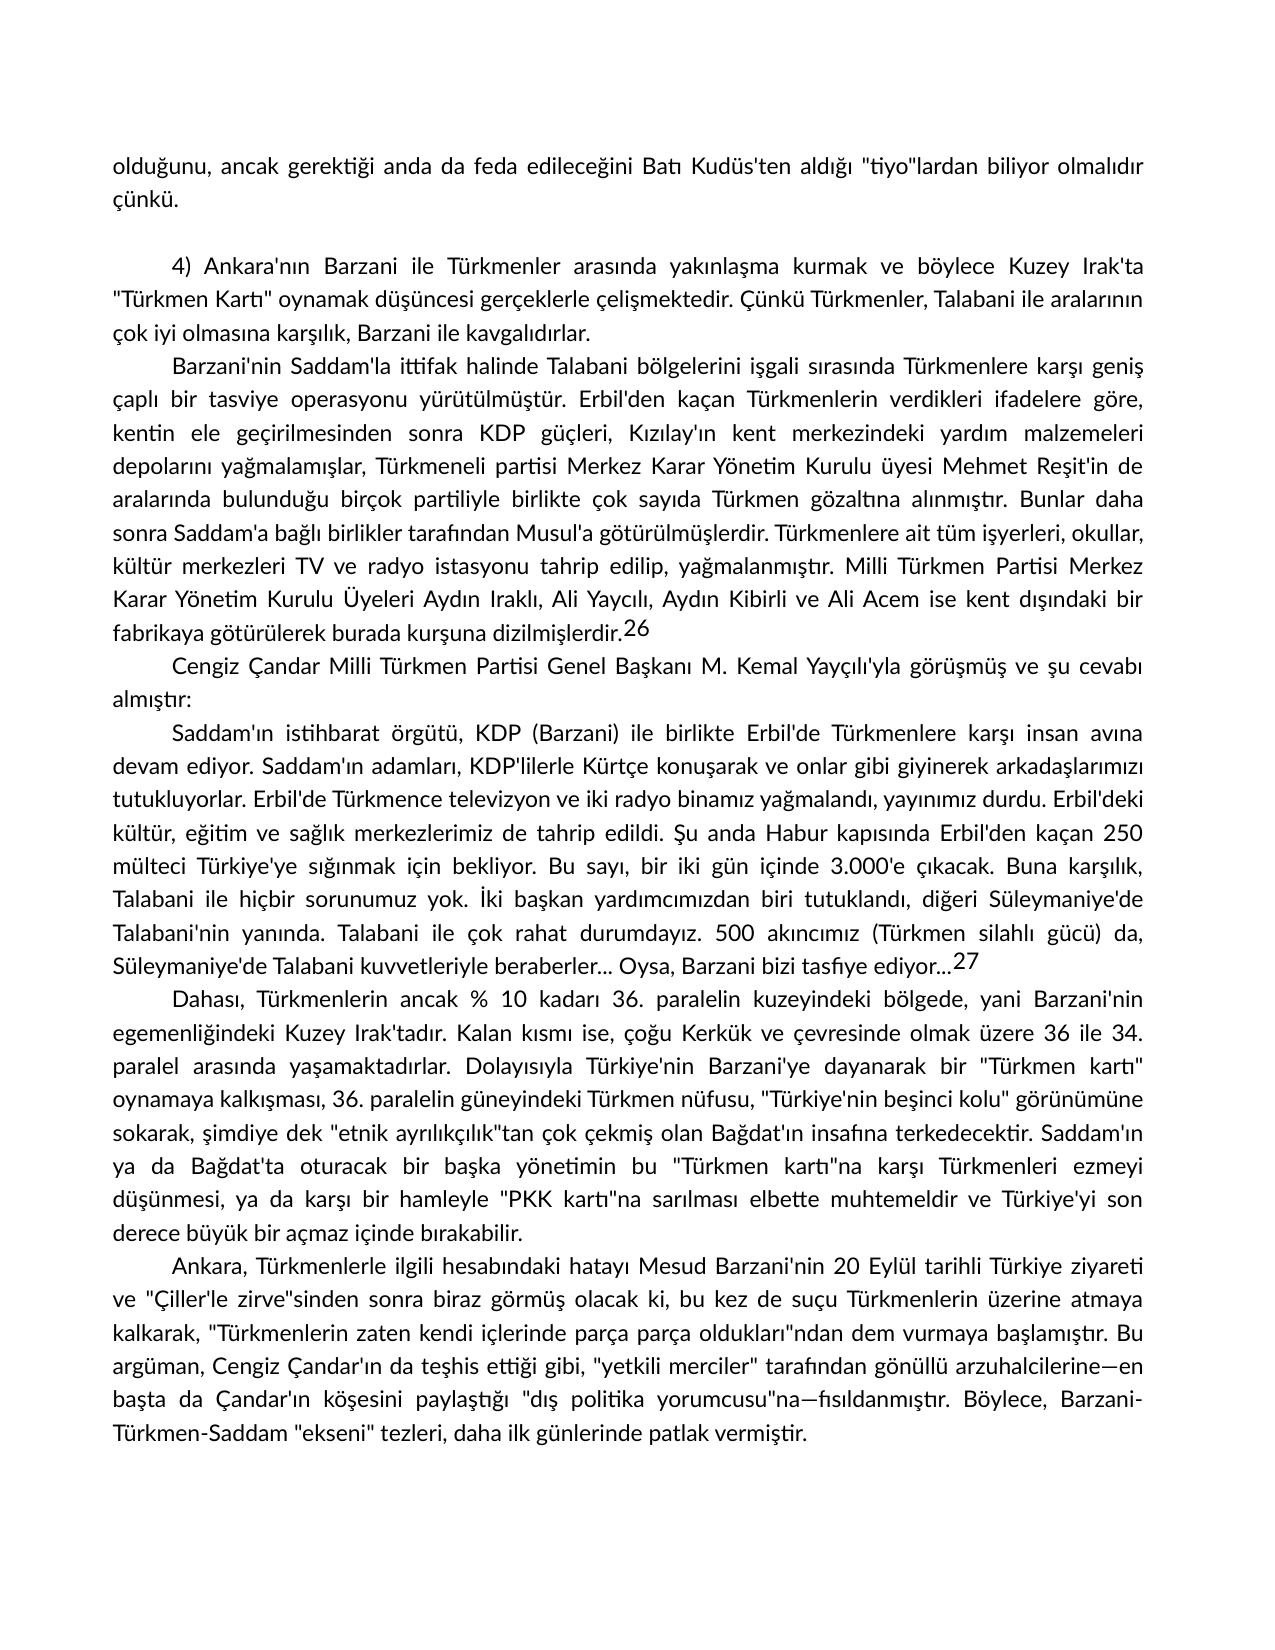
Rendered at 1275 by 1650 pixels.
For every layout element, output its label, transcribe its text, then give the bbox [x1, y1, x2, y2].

text olduğunu, ancak gerektiği anda da feda edileceğini Batı Kudüs'ten aldığı "tiyo"lardan biliyor olmalıdır çünkü. [112, 148, 1145, 214]
text Cengiz Çandar Milli Türkmen Partisi Genel Başkanı M. Kemal Yayçılı'yla görüşmüş ve şu cevabı almıştır: [112, 648, 1145, 714]
text Dahası, Türkmenlerin ancak % 10 kadarı 36. paralelin kuzeyindeki bölgede, yani Barzani'nin egemenliğindeki Kuzey Irak'tadır. Kalan kısmı ise, çoğu Kerkük ve çevresinde olmak üzere 36 ile 34. paralel arasında yaşamaktadırlar. Dolayısıyla Türkiye'nin Barzani'ye dayanarak bir "Türkmen kartı" oynamaya kalkışması, 36. paralelin güneyindeki Türkmen nüfusu, "Türkiye'nin beşinci kolu" görünümüne sokarak, şimdiye dek "etnik ayrılıkçılık"tan çok çekmiş olan Bağdat'ın insafına terkedecektir. Saddam'ın ya da Bağdat'ta oturacak bir başka yönetimin bu "Türkmen kartı"na karşı Türkmenleri ezmeyi düşünmesi, ya da karşı bir hamleyle "PKK kartı"na sarılması elbette muhtemeldir ve Türkiye'yi son derece büyük bir açmaz içinde bırakabilir. [112, 981, 1145, 1248]
text 4) Ankara'nın Barzani ile Türkmenler arasında yakınlaşma kurmak ve böylece Kuzey Irak'ta "Türkmen Kartı" oynamak düşüncesi gerçeklerle çelişmektedir. Çünkü Türkmenler, Talabani ile aralarının çok iyi olmasına karşılık, Barzani ile kavgalıdırlar. [112, 248, 1145, 348]
text Saddam'ın istihbarat örgütü, KDP (Barzani) ile birlikte Erbil'de Türkmenlere karşı insan avına devam ediyor. Saddam'ın adamları, KDP'lilerle Kürtçe konuşarak ve onlar gibi giyinerek arkadaşlarımızı tutukluyorlar. Erbil'de Türkmence televizyon ve iki radyo binamız yağmalandı, yayınımız durdu. Erbil'deki kültür, eğitim ve sağlık merkezlerimiz de tahrip edildi. Şu anda Habur kapısında Erbil'den kaçan 250 mülteci Türkiye'ye sığınmak için bekliyor. Bu sayı, bir iki gün içinde 3.000'e çıkacak. Buna karşılık, Talabani ile hiçbir sorunumuz yok. İki başkan yardımcımızdan biri tutuklandı, diğeri Süleymaniye'de Talabani'nin yanında. Talabani ile çok rahat durumdayız. 500 akıncımız (Türkmen silahlı gücü) da, Süleymaniye'de Talabani kuvvetleriyle beraberler... Oysa, Barzani bizi tasfiye ediyor...27 [112, 714, 1145, 981]
text Ankara, Türkmenlerle ilgili hesabındaki hatayı Mesud Barzani'nin 20 Eylül tarihli Türkiye ziyareti ve "Çiller'le zirve"sinden sonra biraz görmüş olacak ki, bu kez de suçu Türkmenlerin üzerine atmaya kalkarak, "Türkmenlerin zaten kendi içlerinde parça parça oldukları"ndan dem vurmaya başlamıştır. Bu argüman, Cengiz Çandar'ın da teşhis ettiği gibi, "yetkili merciler" tarafından gönüllü arzuhalcilerine—en başta da Çandar'ın köşesini paylaştığı "dış politika yorumcusu"na—fısıldanmıştır. Böylece, Barzani-Türkmen-Saddam "ekseni" tezleri, daha ilk günlerinde patlak vermiştir. [112, 1248, 1145, 1448]
text Barzani'nin Saddam'la ittifak halinde Talabani bölgelerini işgali sırasında Türkmenlere karşı geniş çaplı bir tasviye operasyonu yürütülmüştür. Erbil'den kaçan Türkmenlerin verdikleri ifadelere göre, kentin ele geçirilmesinden sonra KDP güçleri, Kızılay'ın kent merkezindeki yardım malzemeleri depolarını yağmalamışlar, Türkmeneli partisi Merkez Karar Yönetim Kurulu üyesi Mehmet Reşit'in de aralarında bulunduğu birçok partiliyle birlikte çok sayıda Türkmen gözaltına alınmıştır. Bunlar daha sonra Saddam'a bağlı birlikler tarafından Musul'a götürülmüşlerdir. Türkmenlere ait tüm işyerleri, okullar, kültür merkezleri TV ve radyo istasyonu tahrip edilip, yağmalanmıştır. Milli Türkmen Partisi Merkez Karar Yönetim Kurulu Üyeleri Aydın Iraklı, Ali Yaycılı, Aydın Kibirli ve Ali Acem ise kent dışındaki bir fabrikaya götürülerek burada kurşuna dizilmişlerdir.26 [112, 348, 1145, 648]
